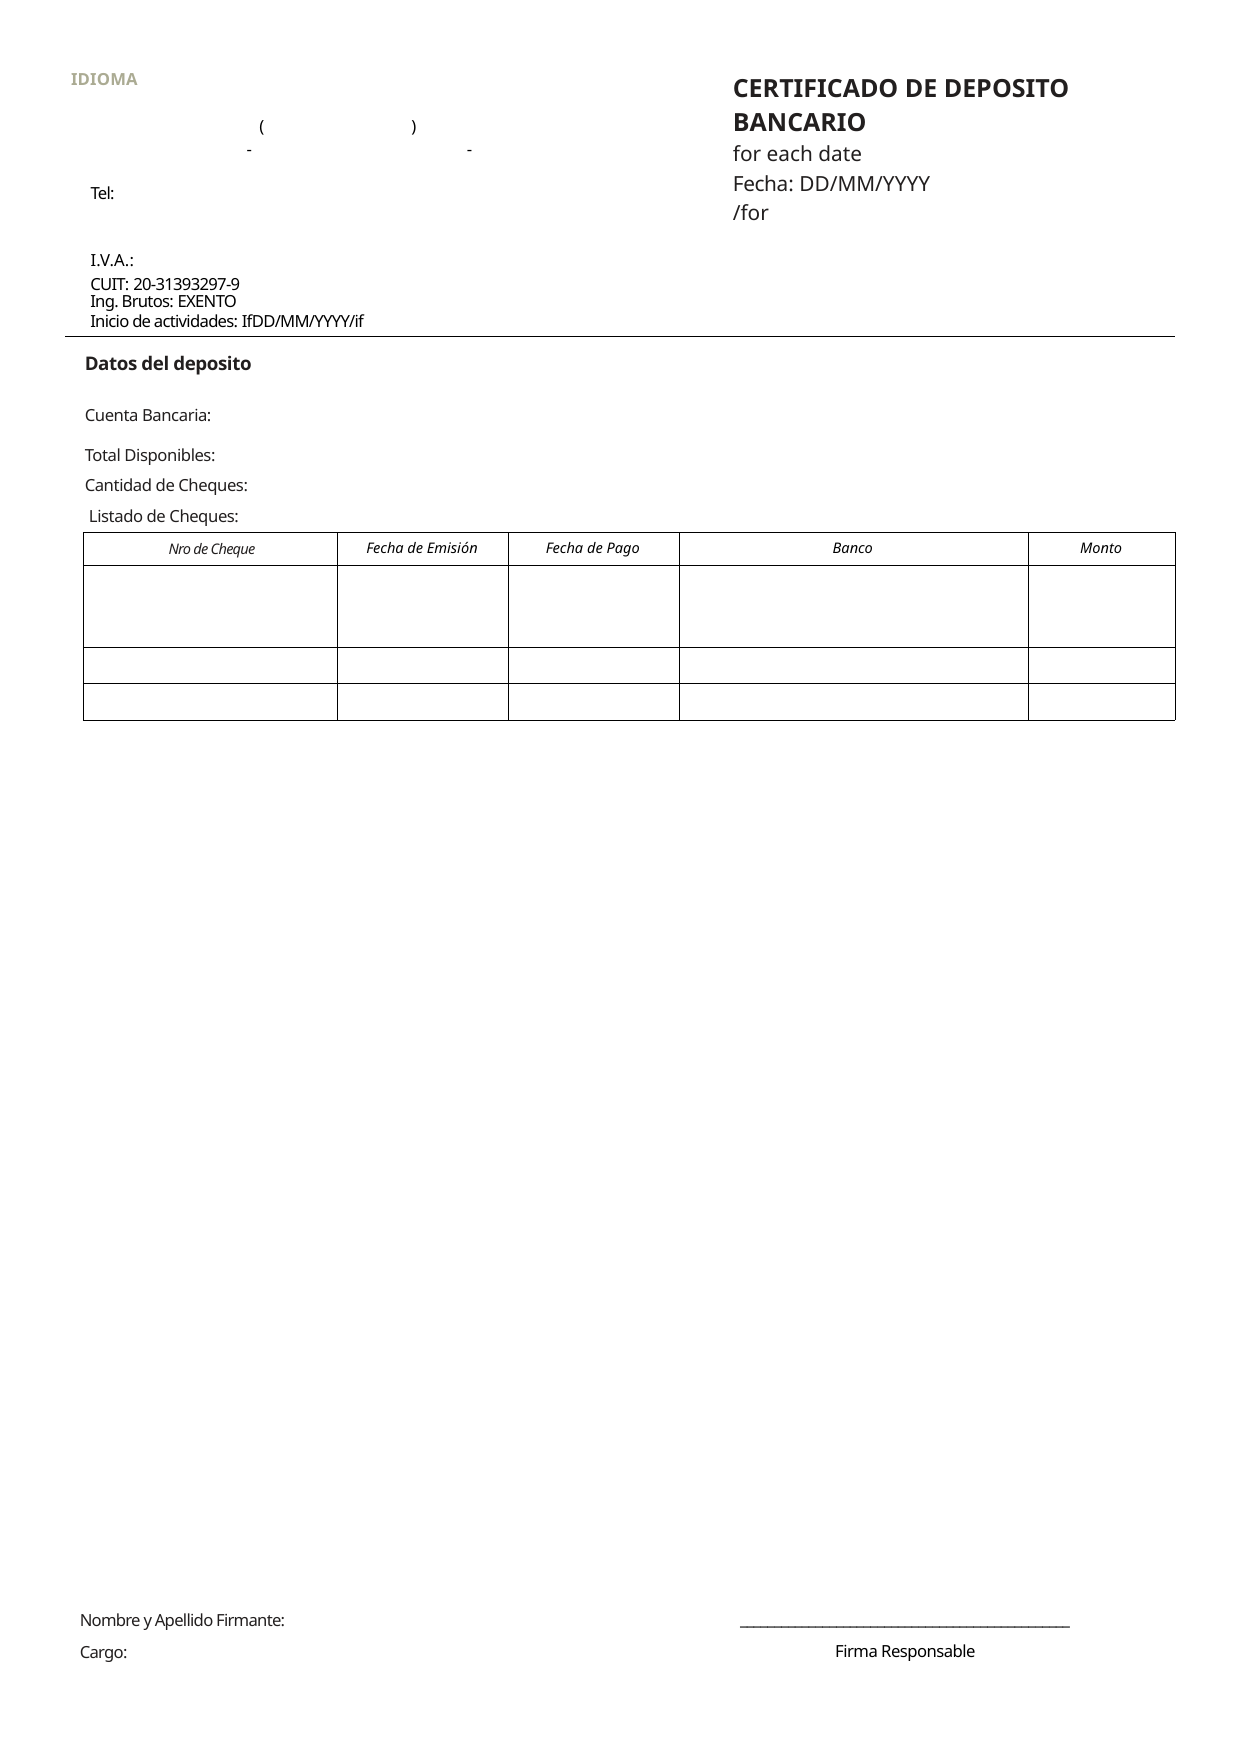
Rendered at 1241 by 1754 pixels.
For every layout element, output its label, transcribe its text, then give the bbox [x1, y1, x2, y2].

table_cell <check.number> [84, 648, 337, 683]
table_cell <sum(objects.filtered(lambda x: x.deposit_account_move_id).mapped('amount'))> [508, 442, 1175, 469]
table_header Banco [680, 533, 1028, 564]
table_cell <check.amount> [1029, 648, 1175, 683]
table_cell Total Disponibles: [65, 442, 508, 469]
table_header [65, 532, 83, 720]
table_header <', '.join(objects.filtered(lambda x: x.deposit_account_move_id).mapped('deposit_account_move_id.journal_id.name'))> [508, 389, 1175, 442]
table_cell </for> [84, 684, 337, 720]
table_cell Listado de Cheques: [65, 500, 508, 532]
table_header Nro de Cheque [84, 533, 337, 564]
table_cell [1029, 684, 1175, 720]
table_cell [680, 684, 1028, 720]
table_header Fecha de Emisión [338, 533, 508, 564]
table_cell <check.bank_id.name> [680, 648, 1028, 683]
table_header Fecha de Pago [509, 533, 679, 564]
table_cell [338, 566, 508, 647]
table_cell <check.payment_date> [509, 648, 679, 683]
table_cell <check.issue_date> [338, 648, 508, 683]
table_cell <len(objects.filtered(lambda x: x.deposit_account_move_id))> [508, 469, 1175, 500]
table_cell [508, 500, 1175, 532]
table_cell [509, 684, 679, 720]
table_cell <for each=" check in objects.filtered(lambda x: x.deposit_account_move_id)"> [84, 566, 337, 647]
table_cell Cantidad de Cheques: [65, 469, 508, 500]
table_cell [1029, 566, 1175, 647]
table_header Cuenta Bancaria: [65, 389, 508, 442]
table_cell [680, 566, 1028, 647]
table_header Monto [1029, 533, 1175, 564]
table_cell [338, 684, 508, 720]
table_cell [509, 566, 679, 647]
